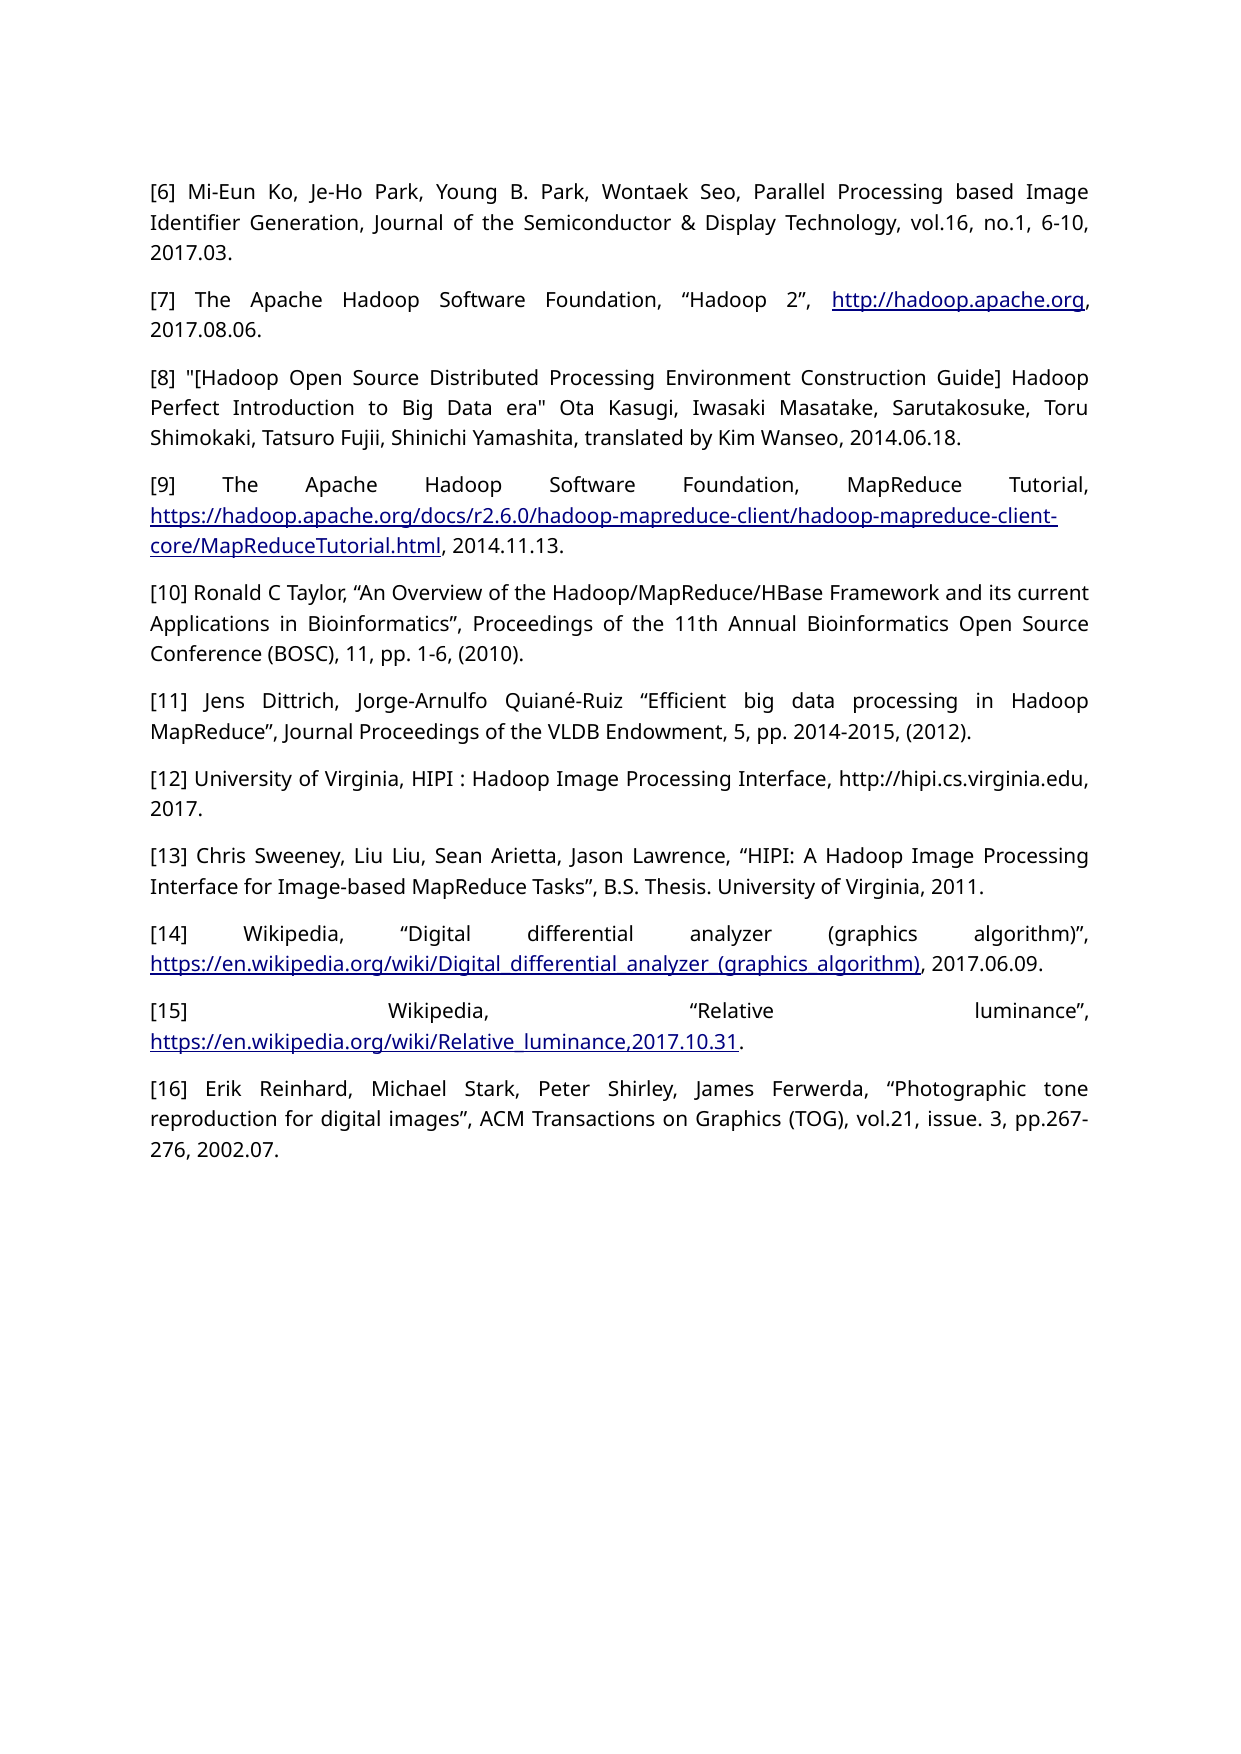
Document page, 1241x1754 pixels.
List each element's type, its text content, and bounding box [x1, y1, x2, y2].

text [13] Chris Sweeney, Liu Liu, Sean Arietta, Jason Lawrence, “HIPI: A Hadoop Image Processing Interface for Image-based MapReduce Tasks”, B.S. Thesis. University of Virginia, 2011. [150, 841, 1090, 900]
text [12] University of Virginia, HIPI : Hadoop Image Processing Interface, http://hipi.cs.virginia.edu, 2017. [150, 764, 1090, 823]
text [14] Wikipedia, “Digital differential analyzer (graphics algorithm)”, https://en.wikipedia.org/wiki/Digital_differential_analyzer_(graphics_algorithm), 2017.06.09. [150, 919, 1090, 978]
text [10] Ronald C Taylor, “An Overview of the Hadoop/MapReduce/HBase Framework and its current Applications in Bioinformatics”, Proceedings of the 11th Annual Bioinformatics Open Source Conference (BOSC), 11, pp. 1-6, (2010). [150, 578, 1090, 668]
text [6] Mi-Eun Ko, Je-Ho Park, Young B. Park, Wontaek Seo, Parallel Processing based Image Identifier Generation, Journal of the Semiconductor & Display Technology, vol.16, no.1, 6-10, 2017.03. [150, 177, 1090, 266]
text [16] Erik Reinhard, Michael Stark, Peter Shirley, James Ferwerda, “Photographic tone reproduction for digital images”, ACM Transactions on Graphics (TOG), vol.21, issue. 3, pp.267-276, 2002.07. [150, 1074, 1090, 1163]
text [15] Wikipedia, “Relative luminance”, https://en.wikipedia.org/wiki/Relative_luminance,2017.10.31. [150, 996, 1090, 1055]
text [7] The Apache Hadoop Software Foundation, “Hadoop 2”, http://hadoop.apache.org, 2017.08.06. [150, 285, 1090, 344]
text [9] The Apache Hadoop Software Foundation, MapReduce Tutorial, https://hadoop.apache.org/docs/r2.6.0/hadoop-mapreduce-client/hadoop-mapreduce-client-core/MapReduceTutorial.html, 2014.11.13. [150, 471, 1090, 560]
text [8] "[Hadoop Open Source Distributed Processing Environment Construction Guide] Hadoop Perfect Introduction to Big Data era" Ota Kasugi, Iwasaki Masatake, Sarutakosuke, Toru Shimokaki, Tatsuro Fujii, Shinichi Yamashita, translated by Kim Wanseo, 2014.06.18. [150, 363, 1090, 452]
text [11] Jens Dittrich, Jorge-Arnulfo Quiané-Ruiz “Efficient big data processing in Hadoop MapReduce”, Journal Proceedings of the VLDB Endowment, 5, pp. 2014-2015, (2012). [150, 686, 1090, 745]
